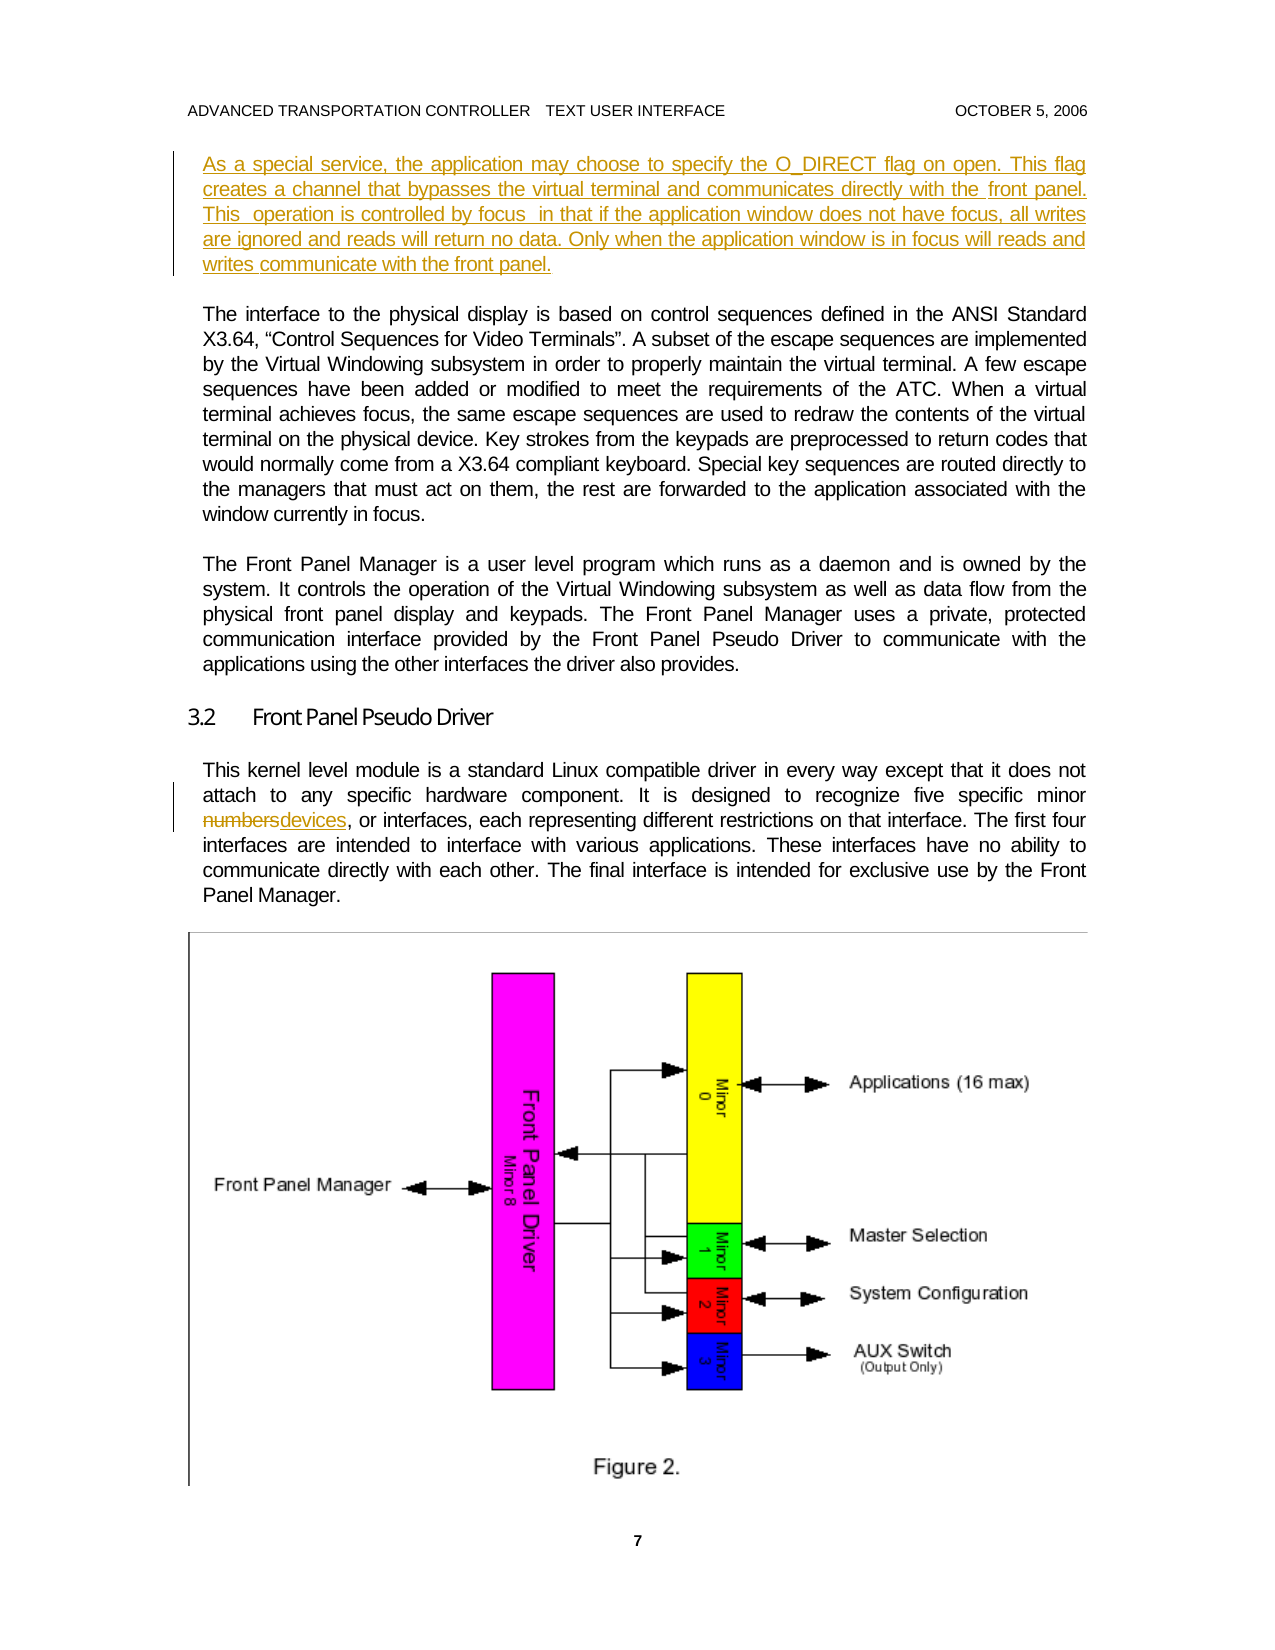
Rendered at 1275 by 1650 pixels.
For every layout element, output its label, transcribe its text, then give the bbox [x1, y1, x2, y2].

picture [187, 932, 1088, 1486]
text As a special service, the application may choose to specify the O_DIRECT flag on open. This flag creates a channel that bypasses the virtual terminal and communicates directly with the front panel. This operation is controlled by focus in that if the application window does not have focus, all writes are ignored and reads will return no data. Only when the application window is in focus will reads and writes communicate with the front panel. [202, 151, 1087, 276]
text This kernel level module is a standard Linux compatible driver in every way except that it does not attach to any specific hardware component. It is designed to recognize five specific minor devices, or interfaces, each representing different restrictions on that interface. The first four interfaces are intended to interface with various applications. These interfaces have no ability to communicate directly with each other. The final interface is intended for exclusive use by the Front Panel Manager. [202, 757, 1087, 907]
text The Front Panel Manager is a user level program which runs as a daemon and is owned by the system. It controls the operation of the Virtual Windowing subsystem as well as data flow from the physical front panel display and keypads. The Front Panel Manager uses a private, protected communication interface provided by the Front Panel Pseudo Driver to communicate with the applications using the other interfaces the driver also provides. [202, 551, 1087, 676]
text The interface to the physical display is based on control sequences defined in the ANSI Standard X3.64, “Control Sequences for Video Terminals”. A subset of the escape sequences are implemented by the Virtual Windowing subsystem in order to properly maintain the virtual terminal. A few escape sequences have been added or modified to meet the requirements of the ATC. When a virtual terminal achieves focus, the same escape sequences are used to redraw the contents of the virtual terminal on the physical device. Key strokes from the keypads are preprocessed to return codes that would normally come from a X3.64 compliant keyboard. Special key sequences are routed directly to the managers that must act on them, the rest are forwarded to the application associated with the window currently in focus. [202, 301, 1087, 526]
subtitle Front Panel Pseudo Driver [187, 701, 1087, 732]
